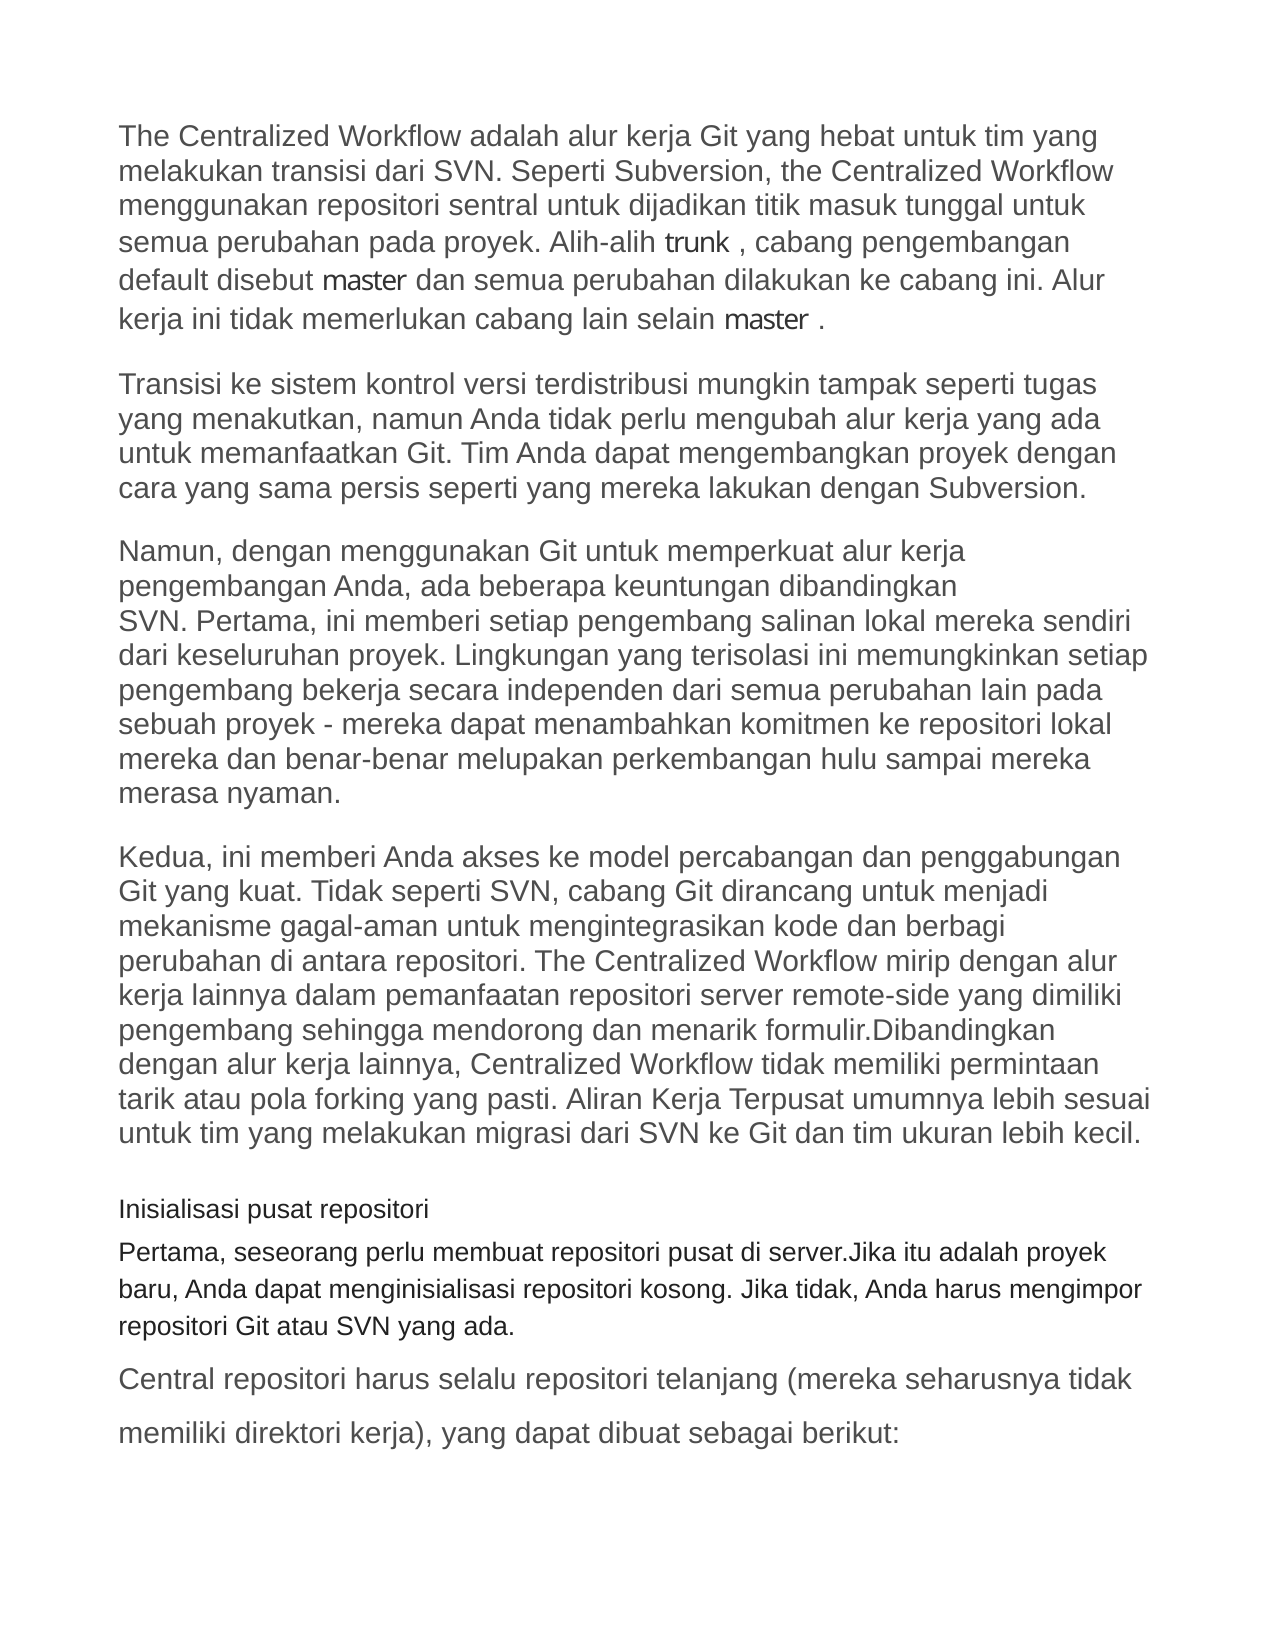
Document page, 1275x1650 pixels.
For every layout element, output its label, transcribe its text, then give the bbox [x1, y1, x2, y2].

text Transisi ke sistem kontrol versi terdistribusi mungkin tampak seperti tugas yang menakutkan, namun Anda tidak perlu mengubah alur kerja yang ada untuk memanfaatkan Git. Tim Anda dapat mengembangkan proyek dengan cara yang sama persis seperti yang mereka lakukan dengan Subversion. [118, 367, 1157, 505]
text Central repositori harus selalu repositori telanjang (mereka seharusnya tidak memiliki direktori kerja), yang dapat dibuat sebagai berikut: [118, 1361, 1157, 1449]
text Kedua, ini memberi Anda akses ke model percabangan dan penggabungan Git yang kuat. Tidak seperti SVN, cabang Git dirancang untuk menjadi mekanisme gagal-aman untuk mengintegrasikan kode dan berbagi perubahan di antara repositori. The Centralized Workflow mirip dengan alur kerja lainnya dalam pemanfaatan repositori server remote-side yang dimiliki pengembang sehingga mendorong dan menarik formulir.Dibandingkan dengan alur kerja lainnya, Centralized Workflow tidak memiliki permintaan tarik atau pola forking yang pasti. Aliran Kerja Terpusat umumnya lebih sesuai untuk tim yang melakukan migrasi dari SVN ke Git dan tim ukuran lebih kecil. [118, 839, 1157, 1150]
text Namun, dengan menggunakan Git untuk memperkuat alur kerja pengembangan Anda, ada beberapa keuntungan dibandingkan SVN. Pertama, ini memberi setiap pengembang salinan lokal mereka sendiri dari keseluruhan proyek. Lingkungan yang terisolasi ini memungkinkan setiap pengembang bekerja secara independen dari semua perubahan lain pada sebuah proyek - mereka dapat menambahkan komitmen ke repositori lokal mereka dan benar-benar melupakan perkembangan hulu sampai mereka merasa nyaman. [118, 534, 1157, 810]
text Pertama, seseorang perlu membuat repositori pusat di server.Jika itu adalah proyek baru, Anda dapat menginisialisasi repositori kosong. Jika tidak, Anda harus mengimpor repositori Git atau SVN yang ada. [118, 1237, 1157, 1341]
text The Centralized Workflow adalah alur kerja Git yang hebat untuk tim yang melakukan transisi dari SVN. Seperti Subversion, the Centralized Workflow menggunakan repositori sentral untuk dijadikan titik masuk tunggal untuk semua perubahan pada proyek. Alih-alih trunk , cabang pengembangan default disebut master dan semua perubahan dilakukan ke cabang ini. Alur kerja ini tidak memerlukan cabang lain selain master . [118, 118, 1157, 338]
subtitle Inisialisasi pusat repositori [118, 1194, 1157, 1224]
